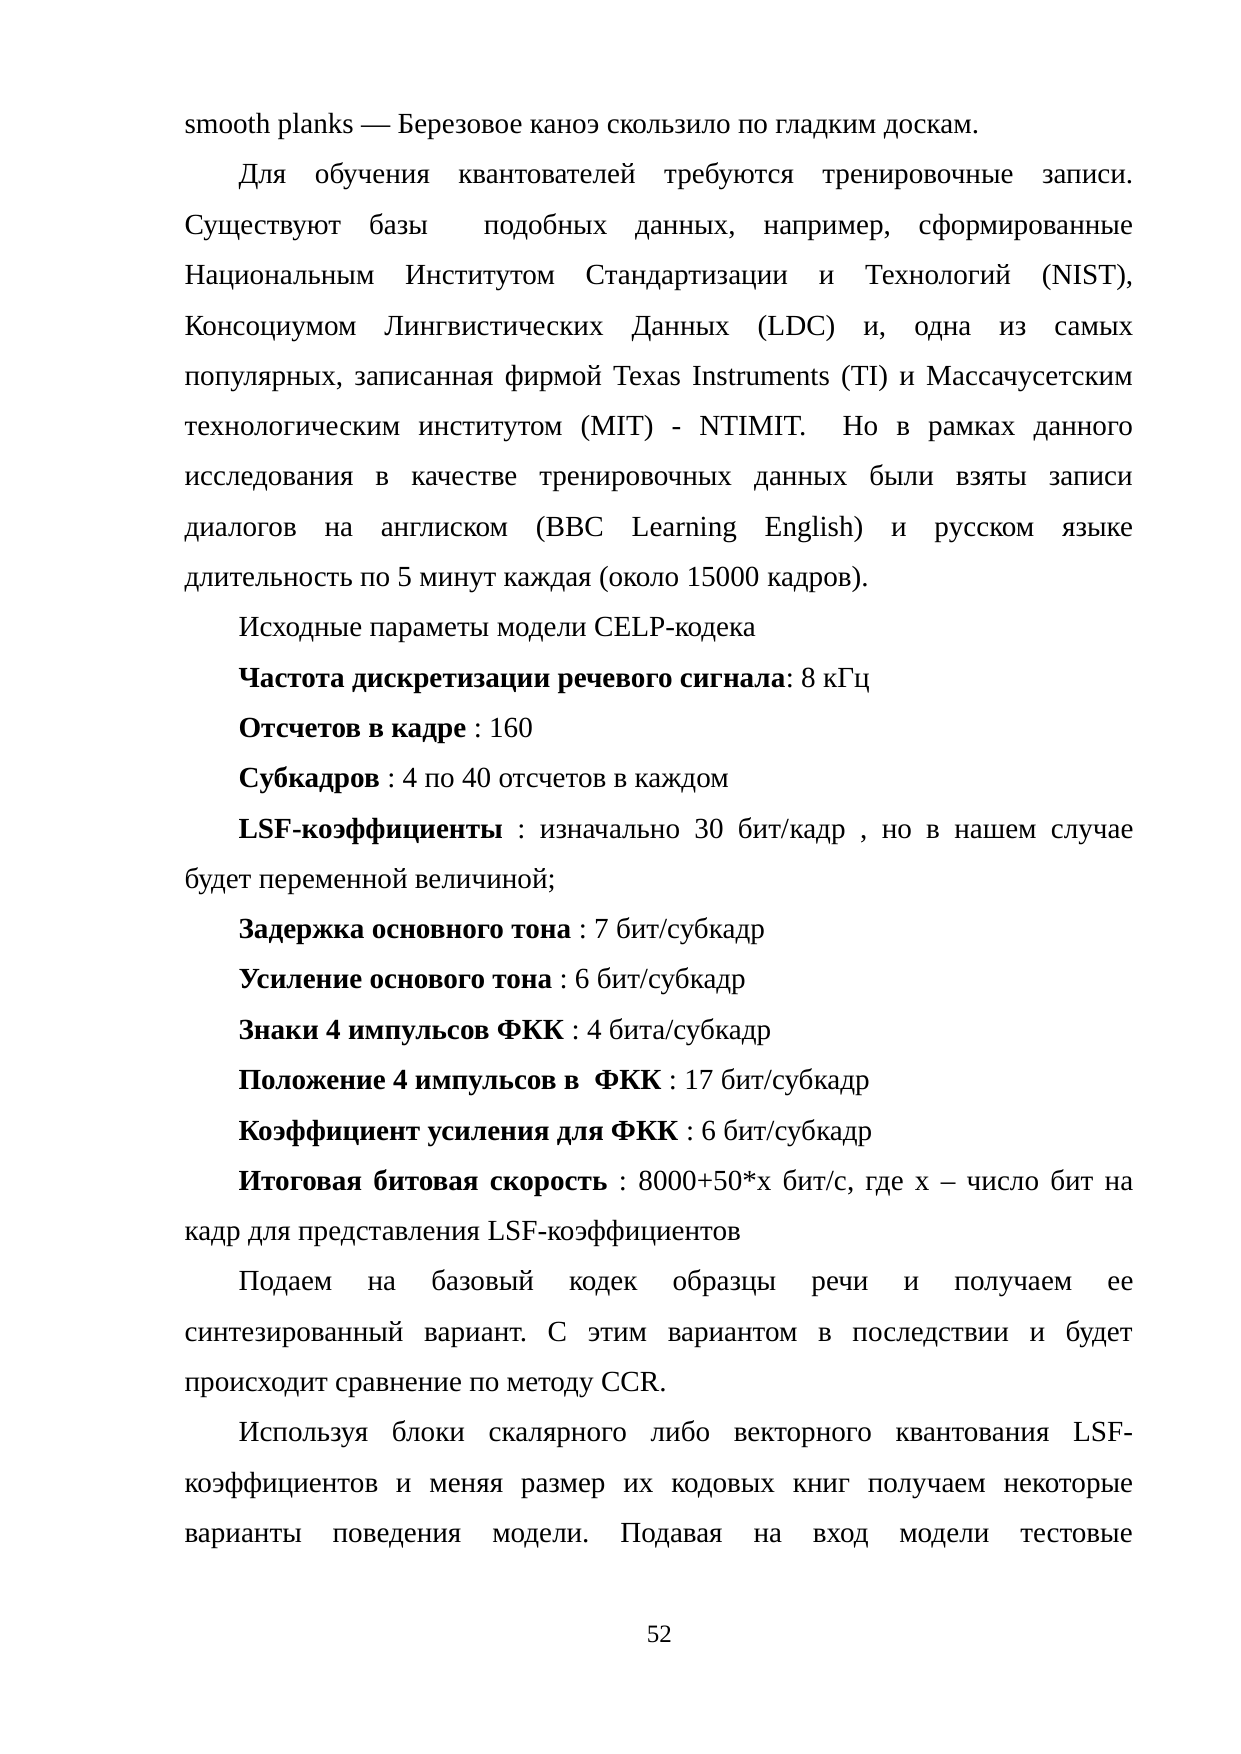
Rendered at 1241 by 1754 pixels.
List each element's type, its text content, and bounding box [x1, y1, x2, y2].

text Усиление основого тона : 6 бит/субкадр [184, 962, 1134, 995]
text Частота дискретизации речевого сигнала: 8 кГц [184, 660, 1134, 693]
text Подаем на базовый кодек образцы речи и получаем ее синтезированный вариант. С этим вариантом в последствии и будет происходит сравнение по методу CCR. [184, 1263, 1134, 1398]
text Задержка основного тона : 7 бит/субкадр [184, 911, 1134, 945]
text smooth planks — Березовое каноэ скользило по гладким доскам. [184, 106, 1134, 140]
text Для обучения квантователей требуются тренировочные записи. Существуют базы подобных данных, например, сформированные Национальным Институтом Стандартизации и Технологий (NIST), Консоциумом Лингвистических Данных (LDC) и, одна из самых популярных, записанная фирмой Texas Instruments (TI) и Массачусетским технологическим институтом (MIT) - NTIMIT. Но в рамках данного исследования в качестве тренировочных данных были взяты записи диалогов на англиском (ВВС Learning English) и русском языке длительность по 5 минут каждая (около 15000 кадров). [184, 157, 1134, 593]
text Исходные параметы модели CELP-кодека [184, 609, 1134, 643]
text Используя блоки скалярного либо векторного квантования LSF-коэффициентов и меняя размер их кодовых книг получаем некоторые варианты поведения модели. Подавая на вход модели тестовые [184, 1414, 1134, 1549]
text Отсчетов в кадре : 160 [184, 710, 1134, 744]
text Итоговая битовая скорость : 8000+50*x бит/с, где x – число бит на кадр для представления LSF-коэффициентов [184, 1163, 1134, 1247]
text Знаки 4 импульсов ФКК : 4 бита/субкадр [184, 1012, 1134, 1046]
text Коэффициент усиления для ФКК : 6 бит/субкадр [184, 1113, 1134, 1146]
text LSF-коэффициенты : изначально 30 бит/кадр , но в нашем случае будет переменной величиной; [184, 811, 1134, 894]
text Cубкадров : 4 по 40 отсчетов в каждом [184, 760, 1134, 794]
text Положение 4 импульсов в ФКК : 17 бит/субкадр [184, 1062, 1134, 1096]
